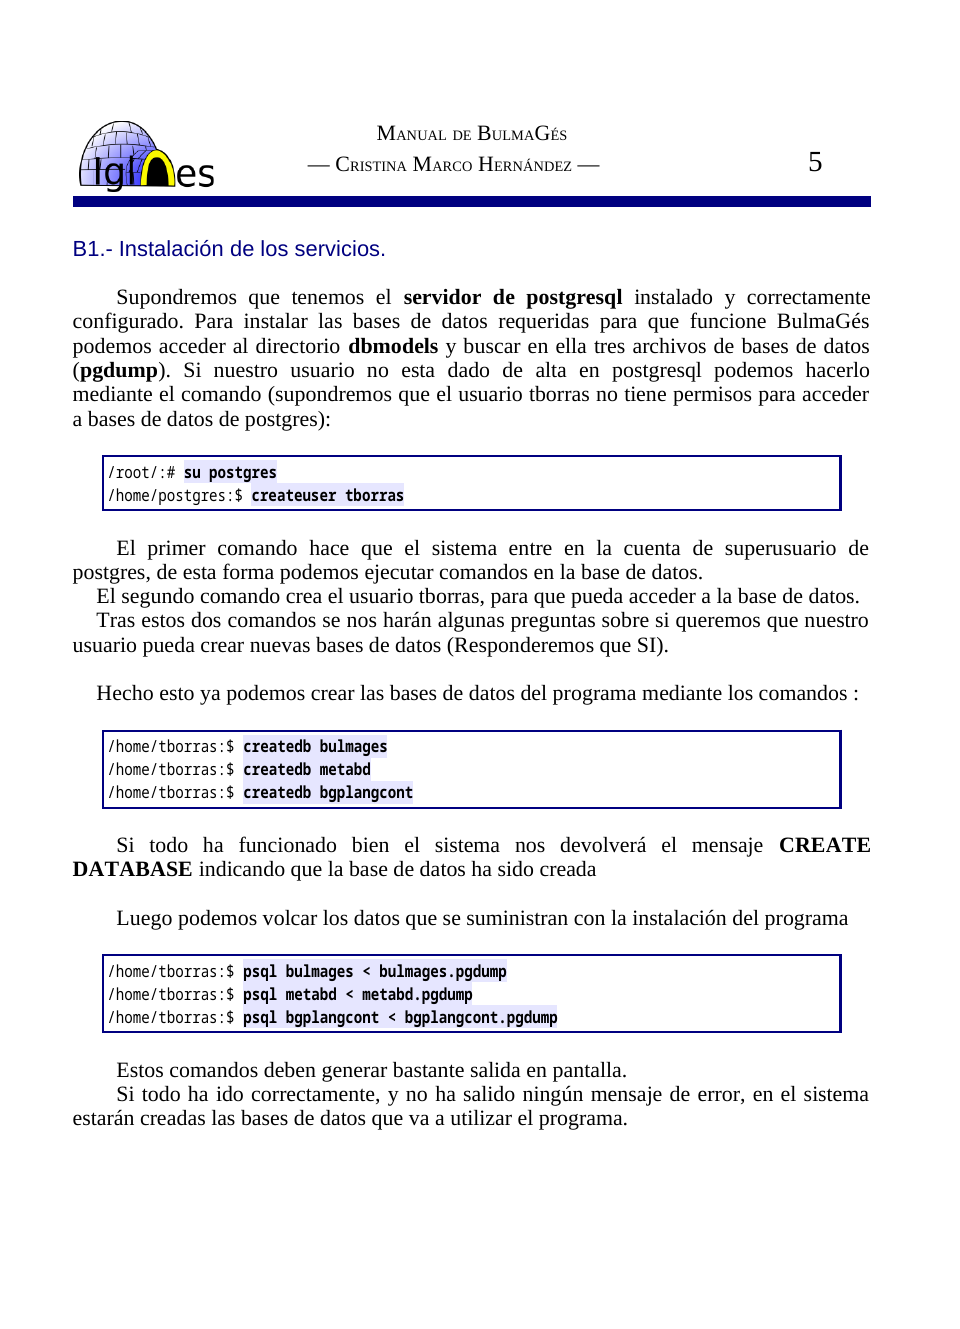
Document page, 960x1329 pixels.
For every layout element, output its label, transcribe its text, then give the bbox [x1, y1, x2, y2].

text /home/tborras:$ createdb bgplangcont [104, 776, 839, 807]
text /home/tborras:$ psql bgplangcont < bgplangcont.pgdump [104, 1000, 839, 1031]
text Estos comandos deben generar bastante salida en pantalla. [72, 1058, 871, 1082]
text /root/:# su postgres [104, 457, 839, 478]
text /home/tborras:$ psql bulmages < bulmages.pgdump [104, 956, 839, 977]
text Si todo ha funcionado bien el sistema nos devolverá el mensaje CREATE DATABASE indicando que la base de datos ha sido creada [72, 833, 871, 906]
text Luego podemos volcar los datos que se suministran con la instalación del programa [72, 906, 871, 930]
text Si todo ha ido correctamente, y no ha salido ningún mensaje de error, en el sistema estarán creadas las bases de datos que va a utilizar el programa. [72, 1082, 871, 1130]
text /home/tborras:$ createdb bulmages [104, 732, 839, 753]
text /home/tborras:$ createdb metabd [104, 753, 243, 776]
text Supondremos que tenemos el servidor de postgresql instalado y correctamente configurado. Para instalar las bases de datos requeridas para que funcione BulmaGés podemos acceder al directorio dbmodels y buscar en ella tres archivos de bases de datos (pgdump). Si nuestro usuario no esta dado de alta en postgresql podemos hacerlo mediante el comando (supondremos que el usuario tborras no tiene permisos para acceder a bases de datos de postgres): [72, 285, 871, 431]
text /home/tborras:$ psql metabd < metabd.pgdump [472, 977, 839, 1000]
picture [79, 121, 214, 192]
text El primer comando hace que el sistema entre en la cuenta de superusuario de postgres, de esta forma podemos ejecutar comandos en la base de datos. El segundo comando crea el usuario tborras, para que pueda acceder a la base de datos. Tras estos dos comandos se nos harán algunas preguntas sobre si queremos que nuestro usuario pueda crear nuevas bases de datos (Responderemos que SI). Hecho esto ya podemos crear las bases de datos del programa mediante los comandos : [72, 535, 871, 705]
text /home/tborras:$ psql metabd < metabd.pgdump [104, 977, 243, 1000]
text /home/tborras:$ createdb metabd [371, 753, 839, 776]
text B1.- Instalación de los servicios. [72, 236, 871, 261]
text /home/postgres:$ createuser tborras [104, 478, 839, 509]
